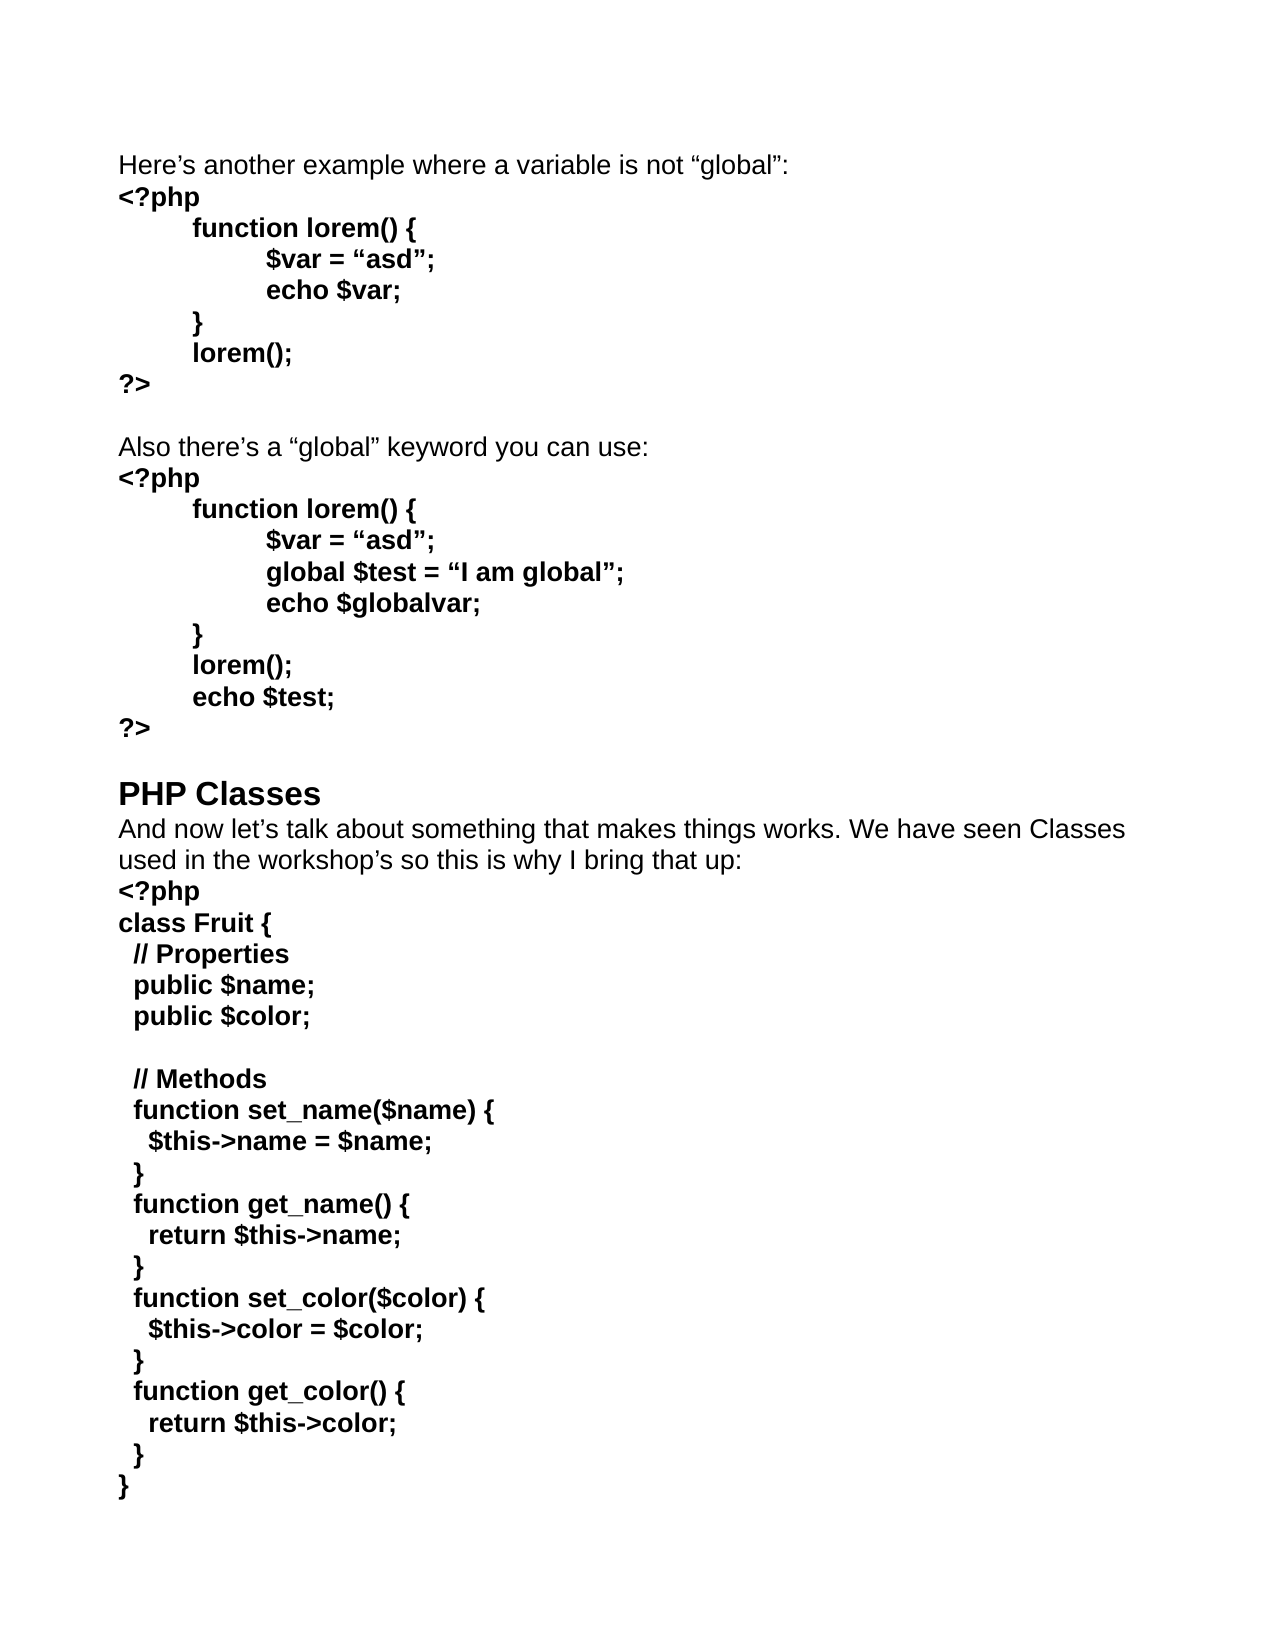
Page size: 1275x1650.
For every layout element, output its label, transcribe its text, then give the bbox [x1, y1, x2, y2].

text // Methods [118, 1063, 1157, 1094]
text echo $globalvar; [118, 587, 1157, 618]
text <?php [118, 462, 1157, 493]
text echo $test; [118, 681, 1157, 712]
text ?> [118, 368, 1157, 399]
text } [118, 1469, 1157, 1500]
text PHP Classes [118, 774, 1157, 813]
text $var = “asd”; [118, 243, 1157, 274]
text $this->name = $name; [118, 1125, 1157, 1157]
text <?php [118, 875, 1157, 907]
text class Fruit { [118, 907, 1157, 938]
text } [118, 1250, 1157, 1282]
text } [118, 618, 1157, 649]
text echo $var; [118, 274, 1157, 306]
text And now let’s talk about something that makes things works. We have seen Classes used in the workshop’s so this is why I bring that up: [118, 813, 1157, 875]
text Here’s another example where a variable is not “global”: <?php [118, 149, 1157, 212]
text } [118, 1438, 1157, 1469]
text } [118, 1344, 1157, 1375]
text } [118, 306, 1157, 337]
text return $this->name; [118, 1219, 1157, 1250]
text // Properties [118, 938, 1157, 969]
text return $this->color; [118, 1407, 1157, 1438]
text lorem(); [118, 649, 1157, 681]
text function lorem() { [118, 212, 1157, 243]
text } [118, 1157, 1157, 1188]
text ?> [118, 712, 1157, 743]
text function get_color() { [118, 1375, 1157, 1407]
text function set_color($color) { [118, 1282, 1157, 1313]
text public $color; [118, 1000, 1157, 1032]
text function get_name() { [118, 1188, 1157, 1219]
text $this->color = $color; [118, 1313, 1157, 1344]
text $var = “asd”; [118, 524, 1157, 556]
text function lorem() { [118, 493, 1157, 524]
text function set_name($name) { [118, 1094, 1157, 1125]
text lorem(); [118, 337, 1157, 368]
text Also there’s a “global” keyword you can use: [118, 431, 1157, 462]
text global $test = “I am global”; [118, 556, 1157, 587]
text public $name; [118, 969, 1157, 1000]
